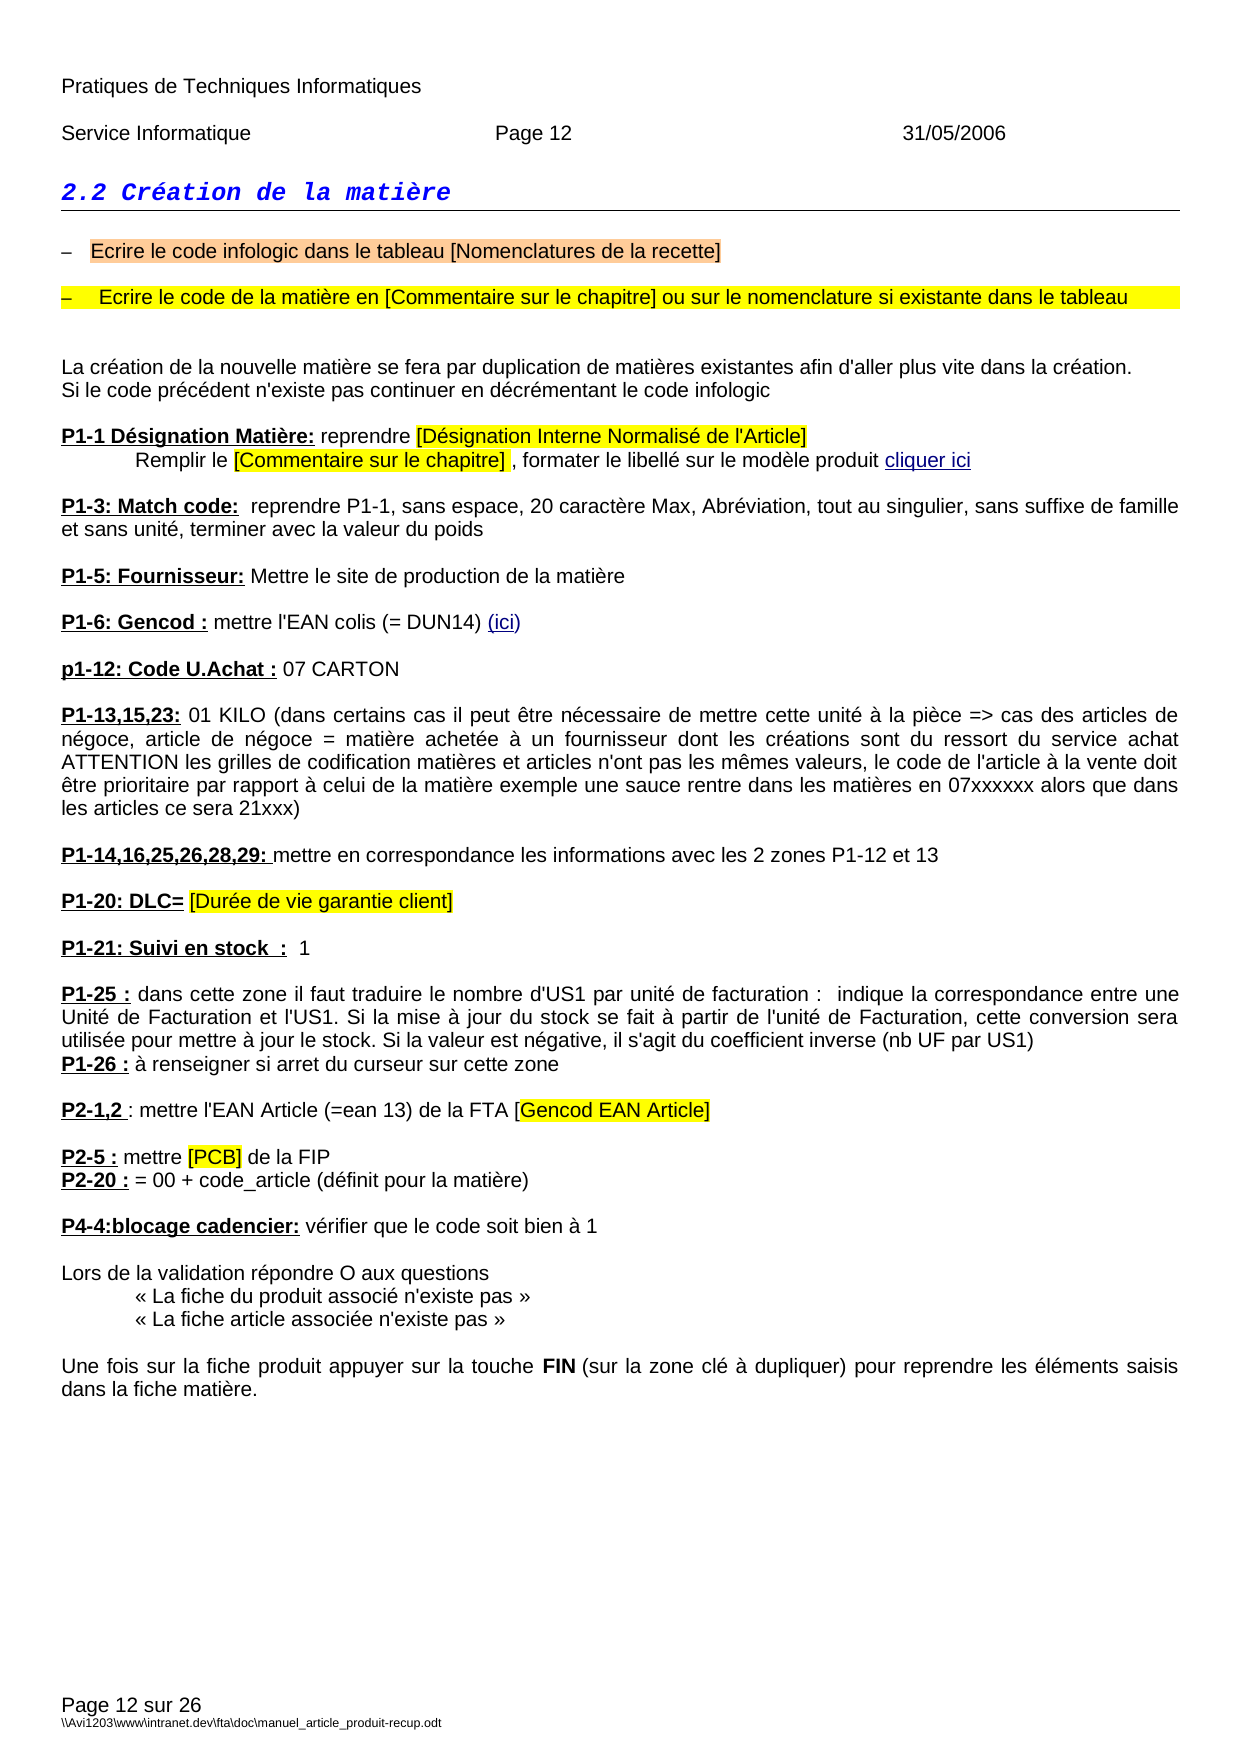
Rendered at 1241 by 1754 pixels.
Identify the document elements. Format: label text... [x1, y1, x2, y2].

text « La fiche article associée n'existe pas » [61, 1308, 1180, 1331]
text P1-5: Fournisseur: Mettre le site de production de la matière [61, 564, 1180, 588]
text La création de la nouvelle matière se fera par duplication de matières existantes afin d'aller plus vite dans la création. [61, 356, 1180, 379]
text P1-26 : à renseigner si arret du curseur sur cette zone [61, 1052, 1180, 1076]
list Ecrire le code infologic dans le tableau [Nomenclatures de la recette] [61, 239, 1180, 263]
text p1-12: Code U.Achat : 07 CARTON [61, 657, 1180, 681]
text Lors de la validation répondre O aux questions [61, 1261, 1180, 1285]
text P1-3: Match code: reprendre P1-1, sans espace, 20 caractère Max, Abréviation, tout au singulier, sans suffixe de famille et sans unité, terminer avec la valeur du poids [61, 495, 1180, 541]
text P1-6: Gencod : mettre l'EAN colis (= DUN14) (ici) [61, 611, 1180, 634]
text Remplir le [Commentaire sur le chapitre] , formater le libellé sur le modèle produit cliquer ici [61, 448, 1180, 472]
subtitle 2.2 Création de la matière [61, 179, 1180, 210]
list Ecrire le code de la matière en [Commentaire sur le chapitre] ou sur le nomenclature si existante dans le tableau [61, 286, 1180, 309]
text Une fois sur la fiche produit appuyer sur la touche FIN (sur la zone clé à dupliquer) pour reprendre les éléments saisis dans la fiche matière. [61, 1354, 1180, 1401]
text P4-4:blocage cadencier: vérifier que le code soit bien à 1 [61, 1215, 1180, 1238]
text P2-5 : mettre [PCB] de la FIP [61, 1145, 1180, 1168]
text « La fiche du produit associé n'existe pas » [61, 1285, 1180, 1308]
text P1-14,16,25,26,28,29: mettre en correspondance les informations avec les 2 zones P1-12 et 13 [61, 843, 1180, 867]
text P1-13,15,23: 01 KILO (dans certains cas il peut être nécessaire de mettre cette unité à la pièce => cas des articles de négoce, article de négoce = matière achetée à un fournisseur dont les créations sont du ressort du service achat ATTENTION les grilles de codification matières et articles n'ont pas les mêmes valeurs, le code de l'article à la vente doit être prioritaire par rapport à celui de la matière exemple une sauce rentre dans les matières en 07xxxxxx alors que dans les articles ce sera 21xxx) [61, 704, 1180, 820]
text P1-20: DLC= [Durée de vie garantie client] [61, 890, 1180, 913]
text Si le code précédent n'existe pas continuer en décrémentant le code infologic [61, 379, 1180, 402]
text P2-20 : = 00 + code_article (définit pour la matière) [61, 1168, 1180, 1192]
text P1-25 : dans cette zone il faut traduire le nombre d'US1 par unité de facturation : indique la correspondance entre une Unité de Facturation et l'US1. Si la mise à jour du stock se fait à partir de l'unité de Facturation, cette conversion sera utilisée pour mettre à jour le stock. Si la valeur est négative, il s'agit du coefficient inverse (nb UF par US1) [61, 983, 1180, 1052]
text P1-21: Suivi en stock : 1 [61, 936, 1180, 959]
text P1-1 Désignation Matière: reprendre [Désignation Interne Normalisé de l'Article] [61, 425, 1180, 448]
text P2-1,2 : mettre l'EAN Article (=ean 13) de la FTA [Gencod EAN Article] [61, 1099, 1180, 1122]
